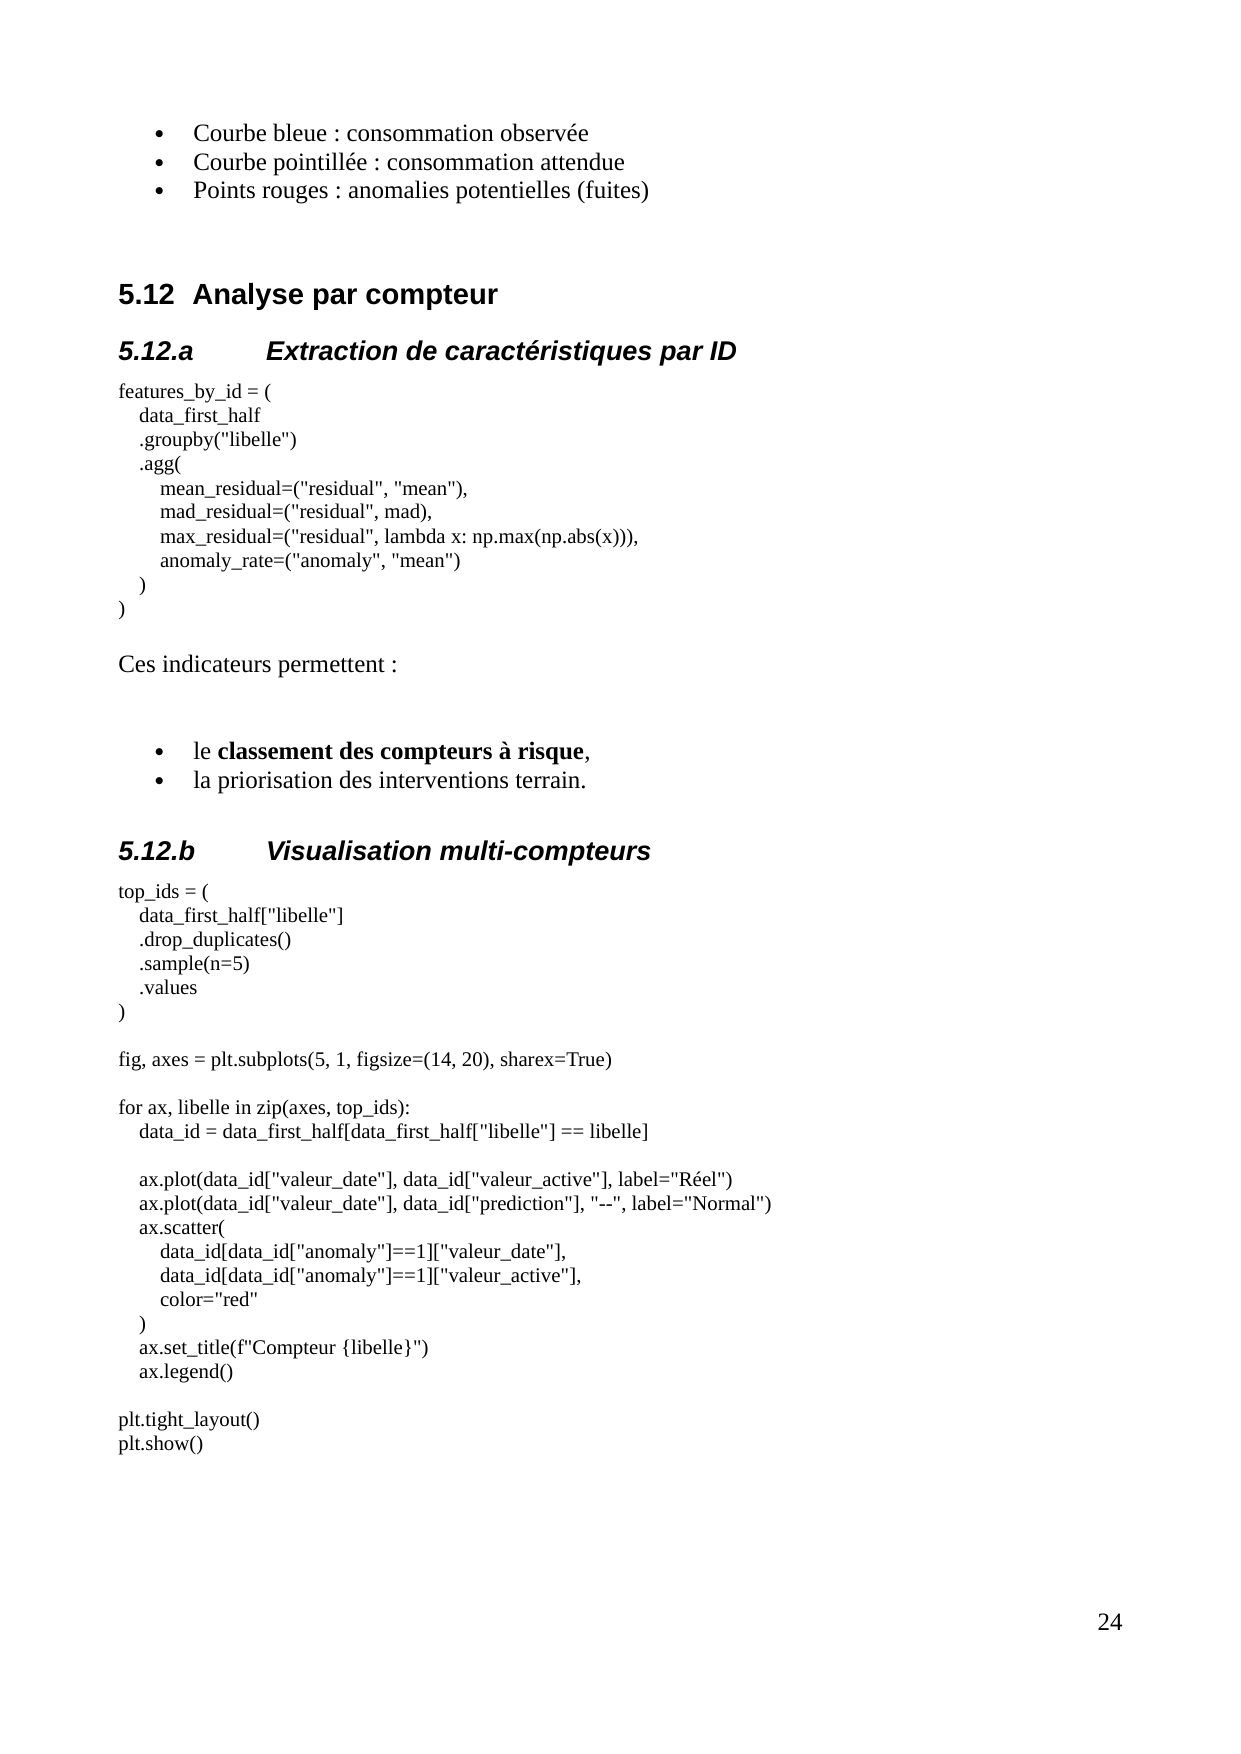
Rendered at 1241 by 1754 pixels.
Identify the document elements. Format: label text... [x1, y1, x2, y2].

text ) [118, 999, 1122, 1023]
text data_id[data_id["anomaly"]==1]["valeur_date"], [118, 1239, 1122, 1263]
text anomaly_rate=("anomaly", "mean") [118, 548, 1122, 572]
text mean_residual=("residual", "mean"), [118, 475, 1122, 499]
text top_ids = ( [118, 879, 1122, 903]
text .sample(n=5) [118, 951, 1122, 975]
list Points rouges : anomalies potentielles (fuites) [156, 176, 1122, 204]
text for ax, libelle in zip(axes, top_ids): [118, 1095, 1122, 1119]
list la priorisation des interventions terrain. [156, 765, 1122, 793]
text ax.scatter( [118, 1215, 1122, 1239]
subtitle Analyse par compteur [118, 277, 1122, 310]
text plt.tight_layout() [118, 1407, 1122, 1431]
subtitle Visualisation multi-compteurs [118, 835, 1122, 866]
text ) [118, 596, 1122, 620]
text plt.show() [118, 1431, 1122, 1455]
list le classement des compteurs à risque, [156, 736, 1122, 765]
text ) [118, 572, 1122, 596]
text Ces indicateurs permettent : [118, 649, 1122, 678]
text ax.legend() [118, 1359, 1122, 1383]
text ) [118, 1311, 1122, 1335]
subtitle Extraction de caractéristiques par ID [118, 335, 1122, 367]
text data_id = data_first_half[data_first_half["libelle"] == libelle] [118, 1119, 1122, 1143]
text color="red" [118, 1287, 1122, 1311]
text ax.plot(data_id["valeur_date"], data_id["prediction"], "--", label="Normal") [118, 1191, 1122, 1215]
text data_id[data_id["anomaly"]==1]["valeur_active"], [118, 1263, 1122, 1287]
text .values [118, 975, 1122, 999]
text fig, axes = plt.subplots(5, 1, figsize=(14, 20), sharex=True) [118, 1047, 1122, 1071]
text ax.set_title(f"Compteur {libelle}") [118, 1335, 1122, 1359]
text .drop_duplicates() [118, 927, 1122, 951]
text data_first_half [118, 403, 1122, 427]
text ax.plot(data_id["valeur_date"], data_id["valeur_active"], label="Réel") [118, 1167, 1122, 1191]
text .agg( [118, 451, 1122, 475]
text max_residual=("residual", lambda x: np.max(np.abs(x))), [118, 523, 1122, 548]
text features_by_id = ( [118, 379, 1122, 403]
text mad_residual=("residual", mad), [118, 499, 1122, 523]
list Courbe bleue : consommation observée [156, 118, 1122, 147]
text data_first_half["libelle"] [118, 903, 1122, 927]
list Courbe pointillée : consommation attendue [156, 147, 1122, 176]
text .groupby("libelle") [118, 427, 1122, 451]
